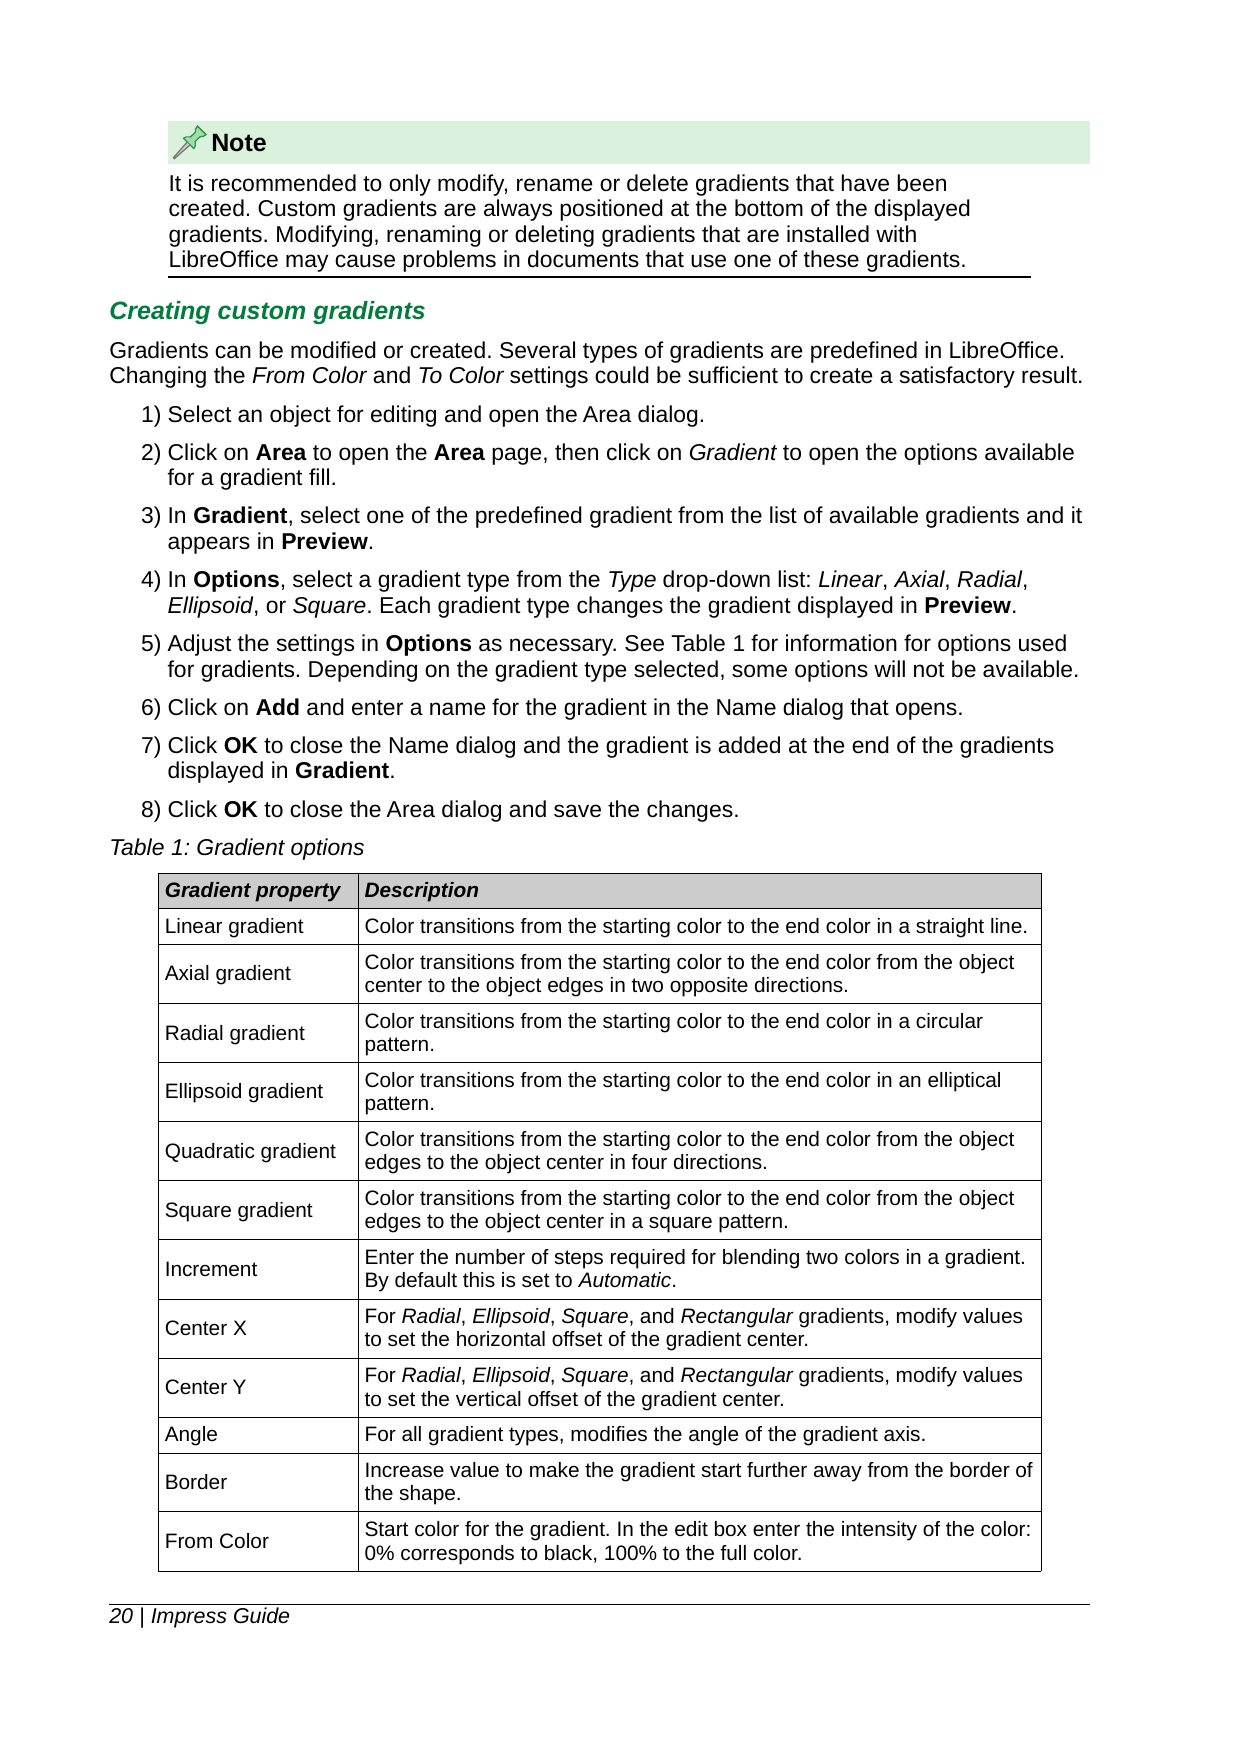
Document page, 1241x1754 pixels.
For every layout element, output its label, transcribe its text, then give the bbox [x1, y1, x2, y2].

list Click on Area to open the Area page, then click on Gradient to open the options available for a gradient fill. [153, 439, 1090, 491]
list Click on Add and enter a name for the gradient in the Name dialog that opens. [153, 694, 1090, 720]
table_cell For Radial, Ellipsoid, Square, and Rectangular gradients, modify values to set the horizontal offset of the gradient center. [359, 1300, 1041, 1357]
table_cell Increment [159, 1240, 358, 1298]
table_cell Ellipsoid gradient [159, 1063, 358, 1121]
table_cell Enter the number of steps required for blending two colors in a gradient. By default this is set to Automatic. [359, 1240, 1041, 1298]
subtitle Note [168, 121, 1090, 164]
table_header Description [359, 874, 1041, 908]
table_cell Center Y [159, 1359, 358, 1417]
list Adjust the settings in Options as necessary. See Table 1 for information for options used for gradients. Depending on the gradient type selected, some options will not be available. [153, 631, 1090, 682]
list Click OK to close the Name dialog and the gradient is added at the end of the gradients displayed in Gradient. [153, 732, 1090, 784]
table_cell Color transitions from the starting color to the end color from the object center to the object edges in two opposite directions. [359, 945, 1041, 1003]
table_cell Square gradient [159, 1181, 358, 1239]
table_cell For Radial, Ellipsoid, Square, and Rectangular gradients, modify values to set the vertical offset of the gradient center. [359, 1359, 1041, 1417]
text Table 1: Gradient options [109, 834, 1090, 860]
table_header Gradient property [159, 874, 358, 908]
text Gradients can be modified or created. Several types of gradients are predefined in LibreOffice. Changing the From Color and To Color settings could be sufficient to create a satisfactory result. [109, 337, 1090, 389]
table_cell For all gradient types, modifies the angle of the gradient axis. [359, 1418, 1041, 1452]
table_cell Angle [159, 1418, 358, 1452]
subtitle Creating custom gradients [109, 297, 1090, 325]
table_cell Color transitions from the starting color to the end color in a circular pattern. [359, 1004, 1041, 1062]
list In Gradient, select one of the predefined gradient from the list of available gradients and it appears in Preview. [153, 503, 1090, 554]
table_cell From Color [159, 1512, 358, 1571]
list Select an object for editing and open the Area dialog. [153, 401, 1090, 427]
list In Options, select a gradient type from the Type drop-down list: Linear, Axial, Radial, Ellipsoid, or Square. Each gradient type changes the gradient displayed in Preview. [153, 567, 1090, 618]
table_cell Increase value to make the gradient start further away from the border of the shape. [359, 1454, 1041, 1511]
list Click OK to close the Area dialog and save the changes. [153, 796, 1090, 822]
table_cell Color transitions from the starting color to the end color from the object edges to the object center in four directions. [359, 1122, 1041, 1180]
table_cell Color transitions from the starting color to the end color from the object edges to the object center in a square pattern. [359, 1181, 1041, 1239]
table_cell Start color for the gradient. In the edit box enter the intensity of the color: 0% corresponds to black, 100% to the full color. [359, 1512, 1041, 1571]
table_cell Border [159, 1454, 358, 1511]
table_cell Quadratic gradient [159, 1122, 358, 1180]
table_cell Radial gradient [159, 1004, 358, 1062]
table_cell Axial gradient [159, 945, 358, 1003]
table_cell Color transitions from the starting color to the end color in an elliptical pattern. [359, 1063, 1041, 1121]
table_cell Linear gradient [159, 909, 358, 944]
text It is recommended to only modify, rename or delete gradients that have been created. Custom gradients are always positioned at the bottom of the displayed gradients. Modifying, renaming or deleting gradients that are installed with LibreOffice may cause problems in documents that use one of these gradients. [168, 170, 1031, 276]
table_cell Center X [159, 1300, 358, 1357]
table_cell Color transitions from the starting color to the end color in a straight line. [359, 909, 1041, 944]
